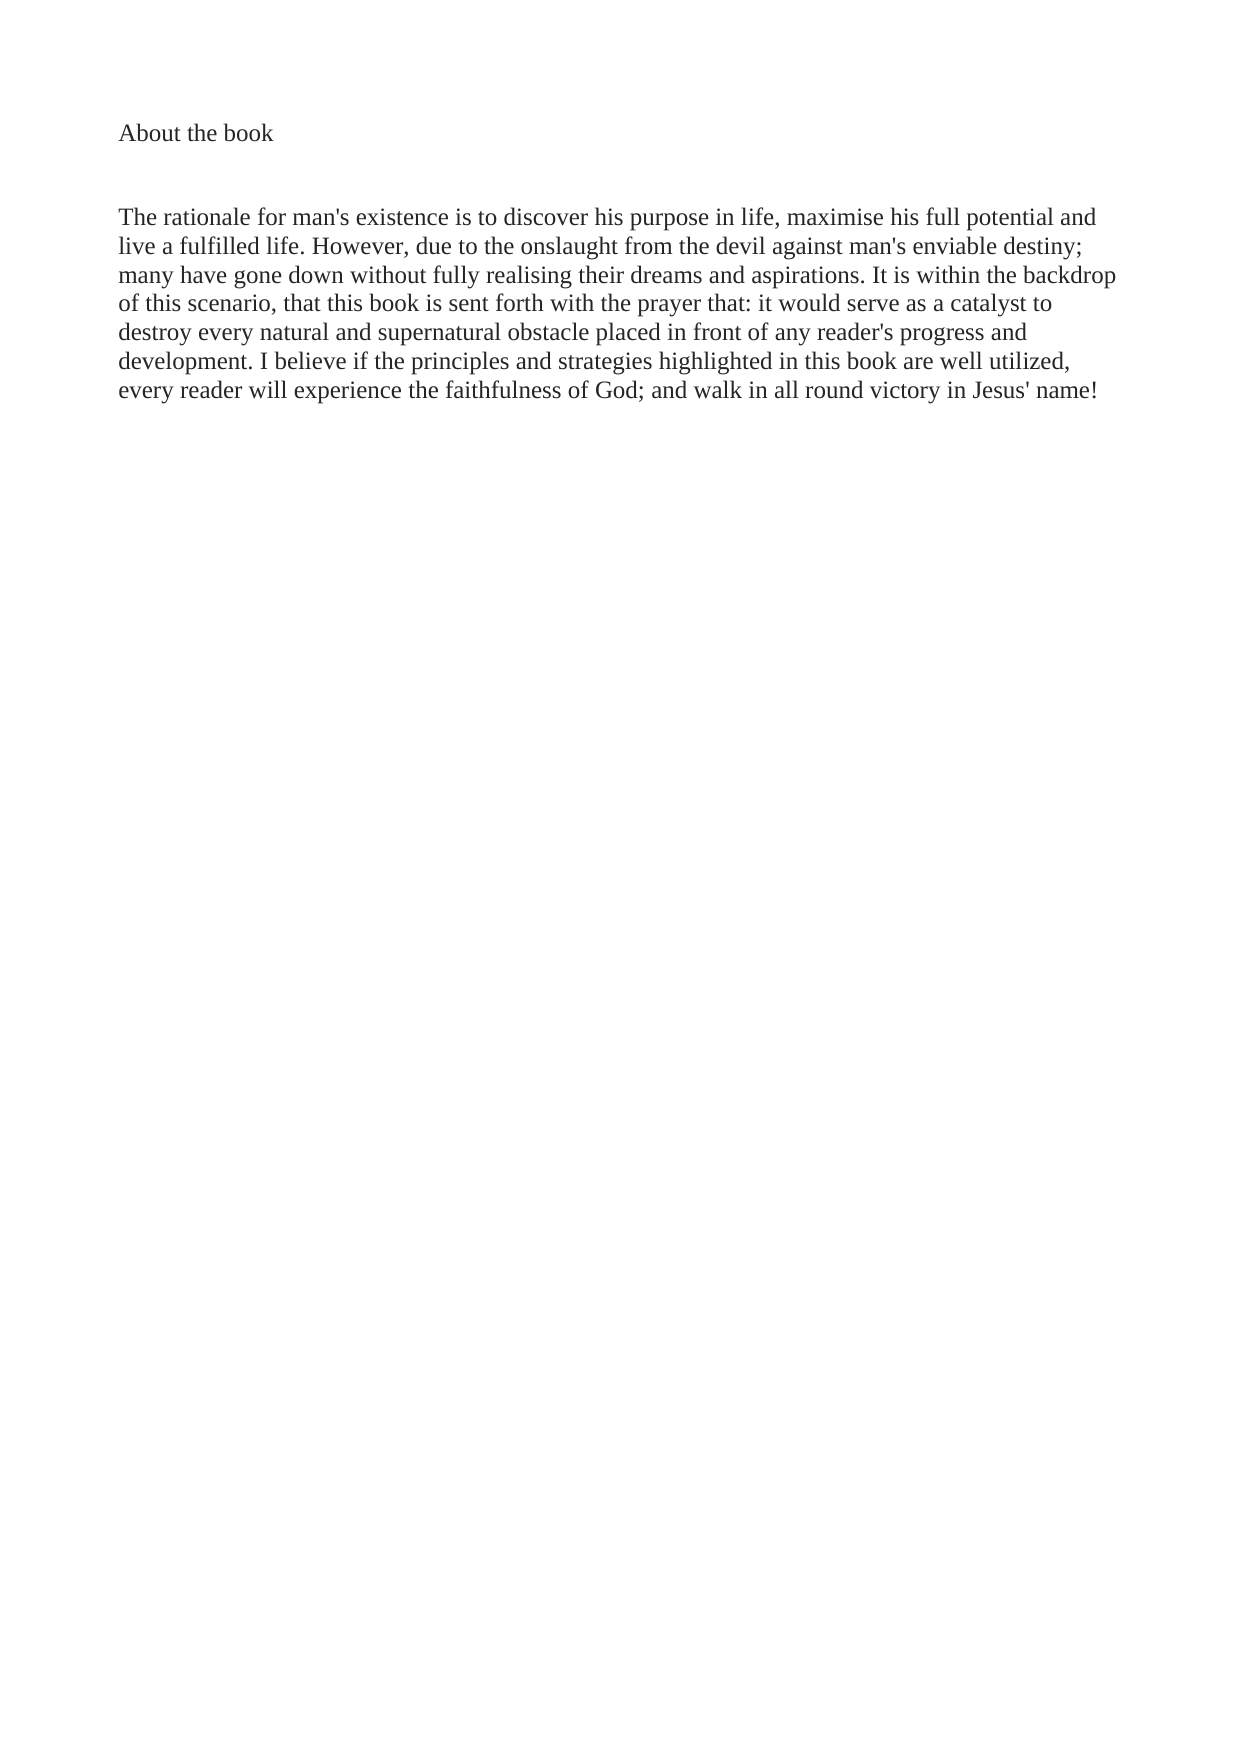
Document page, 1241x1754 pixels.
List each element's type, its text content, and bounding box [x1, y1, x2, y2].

text About the book [118, 118, 1122, 147]
text The rationale for man's existence is to discover his purpose in life, maximise his full potential and live a fulfilled life. However, due to the onslaught from the devil against man's enviable destiny; many have gone down without fully realising their dreams and aspirations. It is within the backdrop of this scenario, that this book is sent forth with the prayer that: it would serve as a catalyst to destroy every natural and supernatural obstacle placed in front of any reader's progress and development. I believe if the principles and strategies highlighted in this book are well utilized, every reader will experience the faithfulness of God; and walk in all round victory in Jesus' name! [118, 202, 1122, 403]
